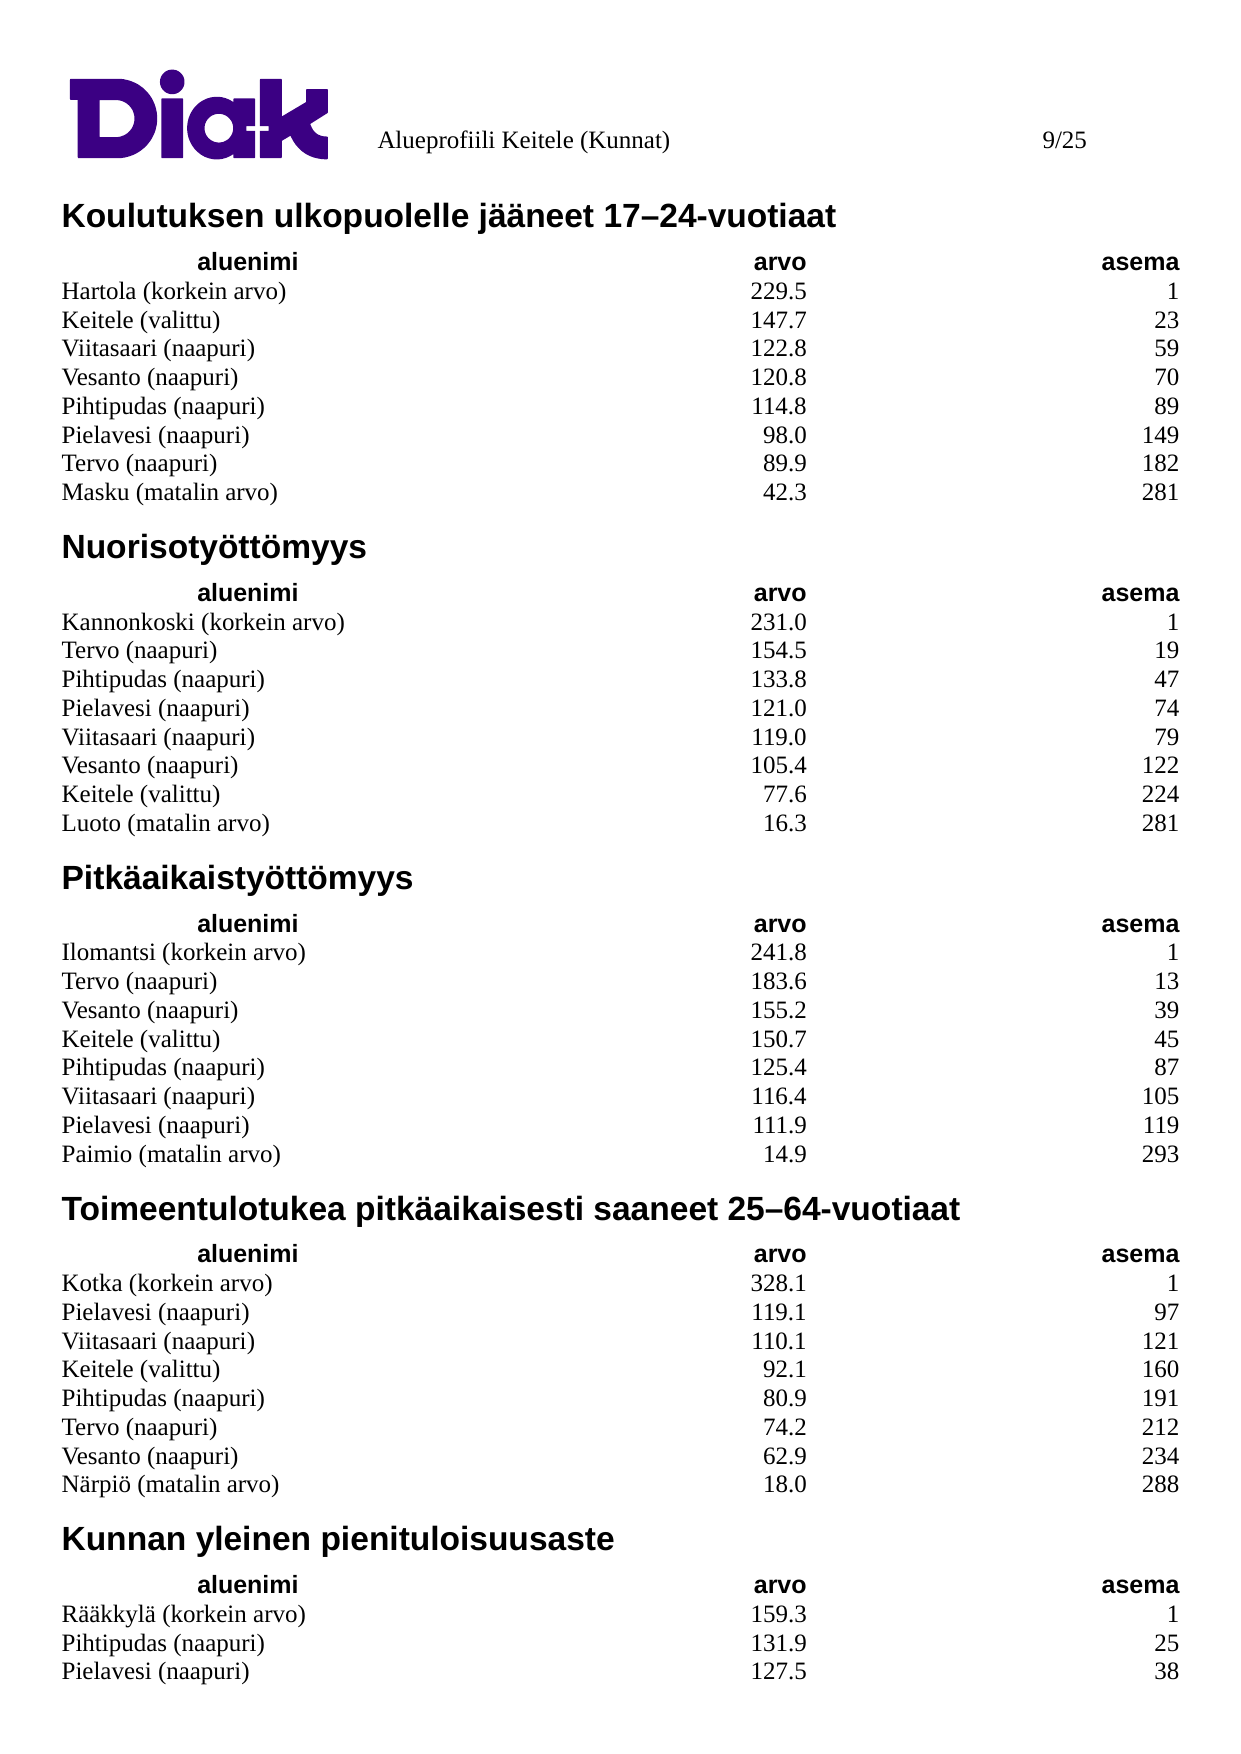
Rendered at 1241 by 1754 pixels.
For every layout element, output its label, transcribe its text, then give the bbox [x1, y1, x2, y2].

table_cell Pielavesi (naapuri) [61, 693, 434, 722]
table_cell Tervo (naapuri) [61, 636, 434, 664]
table_cell Pihtipudas (naapuri) [61, 664, 434, 693]
table_cell 14.9 [434, 1139, 806, 1167]
table_cell Viitasaari (naapuri) [61, 1081, 434, 1110]
table_cell 1 [806, 607, 1179, 636]
table_cell 1 [806, 938, 1179, 966]
table_header aluenimi [61, 247, 434, 276]
table_cell 97 [806, 1297, 1179, 1326]
table_cell 92.1 [434, 1355, 806, 1383]
table_header arvo [434, 909, 806, 937]
table_cell 191 [806, 1383, 1179, 1412]
subtitle Kunnan yleinen pienituloisuusaste [61, 1519, 1179, 1558]
table_cell Närpiö (matalin arvo) [61, 1470, 434, 1498]
table_cell Tervo (naapuri) [61, 1412, 434, 1441]
table_cell 25 [806, 1628, 1179, 1656]
table_cell 234 [806, 1441, 1179, 1469]
table_cell Keitele (valittu) [61, 1024, 434, 1052]
table_cell 119 [806, 1110, 1179, 1139]
table_cell 147.7 [434, 305, 806, 333]
table_header arvo [434, 1240, 806, 1268]
table_cell 241.8 [434, 938, 806, 966]
table_cell 212 [806, 1412, 1179, 1441]
table_cell 111.9 [434, 1110, 806, 1139]
table_cell 39 [806, 995, 1179, 1024]
table_cell Pielavesi (naapuri) [61, 420, 434, 448]
table_cell 160 [806, 1355, 1179, 1383]
table_cell Viitasaari (naapuri) [61, 1326, 434, 1354]
table_cell 154.5 [434, 636, 806, 664]
table_cell 229.5 [434, 276, 806, 305]
table_cell 281 [806, 477, 1179, 506]
table_cell Kotka (korkein arvo) [61, 1268, 434, 1297]
table_cell Viitasaari (naapuri) [61, 722, 434, 751]
table_header arvo [434, 1570, 806, 1599]
table_cell 16.3 [434, 808, 806, 837]
table_cell 121 [806, 1326, 1179, 1354]
table_cell 288 [806, 1470, 1179, 1498]
table_header aluenimi [61, 1570, 434, 1599]
table_header arvo [434, 247, 806, 276]
table_cell 183.6 [434, 966, 806, 995]
table_cell 159.3 [434, 1599, 806, 1628]
table_cell 59 [806, 334, 1179, 362]
table_cell 98.0 [434, 420, 806, 448]
table_cell 80.9 [434, 1383, 806, 1412]
table_cell 120.8 [434, 362, 806, 391]
table_header aluenimi [61, 578, 434, 607]
table_cell 1 [806, 1268, 1179, 1297]
table_header asema [806, 1570, 1179, 1599]
table_cell 328.1 [434, 1268, 806, 1297]
table_cell Pihtipudas (naapuri) [61, 391, 434, 420]
table_cell 116.4 [434, 1081, 806, 1110]
table_cell 131.9 [434, 1628, 806, 1656]
table_cell Viitasaari (naapuri) [61, 334, 434, 362]
table_cell Masku (matalin arvo) [61, 477, 434, 506]
table_cell 87 [806, 1053, 1179, 1081]
table_cell 224 [806, 779, 1179, 808]
table_cell 70 [806, 362, 1179, 391]
table_cell 74.2 [434, 1412, 806, 1441]
table_cell Pielavesi (naapuri) [61, 1110, 434, 1139]
table_cell 77.6 [434, 779, 806, 808]
table_header aluenimi [61, 909, 434, 937]
table_cell 231.0 [434, 607, 806, 636]
table_cell 89.9 [434, 449, 806, 477]
subtitle Toimeentulotukea pitkäaikaisesti saaneet 25–64-vuotiaat [61, 1188, 1179, 1227]
table_cell 110.1 [434, 1326, 806, 1354]
table_cell 1 [806, 1599, 1179, 1628]
subtitle Koulutuksen ulkopuolelle jääneet 17–24-vuotiaat [61, 196, 1179, 235]
table_header asema [806, 578, 1179, 607]
table_cell 122.8 [434, 334, 806, 362]
table_header asema [806, 1240, 1179, 1268]
table_cell 150.7 [434, 1024, 806, 1052]
table_cell 19 [806, 636, 1179, 664]
table_cell 105 [806, 1081, 1179, 1110]
table_cell 89 [806, 391, 1179, 420]
table_cell Ilomantsi (korkein arvo) [61, 938, 434, 966]
table_cell 281 [806, 808, 1179, 837]
table_header asema [806, 909, 1179, 937]
table_cell 1 [806, 276, 1179, 305]
table_cell 155.2 [434, 995, 806, 1024]
table_cell Keitele (valittu) [61, 779, 434, 808]
table_cell 38 [806, 1656, 1179, 1685]
table_header arvo [434, 578, 806, 607]
table_cell 114.8 [434, 391, 806, 420]
table_header aluenimi [61, 1240, 434, 1268]
table_cell 79 [806, 722, 1179, 751]
table_cell 119.0 [434, 722, 806, 751]
table_cell Pihtipudas (naapuri) [61, 1628, 434, 1656]
table_cell Pihtipudas (naapuri) [61, 1383, 434, 1412]
table_cell 74 [806, 693, 1179, 722]
subtitle Pitkäaikaistyöttömyys [61, 858, 1179, 896]
table_cell 182 [806, 449, 1179, 477]
table_header asema [806, 247, 1179, 276]
table_cell Vesanto (naapuri) [61, 362, 434, 391]
table_cell 62.9 [434, 1441, 806, 1469]
table_cell Paimio (matalin arvo) [61, 1139, 434, 1167]
table_cell 293 [806, 1139, 1179, 1167]
table_cell Pielavesi (naapuri) [61, 1297, 434, 1326]
table_cell 45 [806, 1024, 1179, 1052]
table_cell Keitele (valittu) [61, 305, 434, 333]
table_cell Keitele (valittu) [61, 1355, 434, 1383]
table_cell 13 [806, 966, 1179, 995]
table_cell Tervo (naapuri) [61, 966, 434, 995]
table_cell 23 [806, 305, 1179, 333]
subtitle Nuorisotyöttömyys [61, 527, 1179, 566]
table_cell 42.3 [434, 477, 806, 506]
table_cell Pielavesi (naapuri) [61, 1656, 434, 1685]
table_cell Vesanto (naapuri) [61, 1441, 434, 1469]
table_cell 122 [806, 751, 1179, 779]
table_cell Tervo (naapuri) [61, 449, 434, 477]
table_cell 133.8 [434, 664, 806, 693]
table_cell Kannonkoski (korkein arvo) [61, 607, 434, 636]
table_cell 105.4 [434, 751, 806, 779]
table_cell 119.1 [434, 1297, 806, 1326]
table_cell 18.0 [434, 1470, 806, 1498]
table_cell 47 [806, 664, 1179, 693]
table_cell Vesanto (naapuri) [61, 995, 434, 1024]
table_cell 121.0 [434, 693, 806, 722]
table_cell 125.4 [434, 1053, 806, 1081]
table_cell Luoto (matalin arvo) [61, 808, 434, 837]
table_cell 127.5 [434, 1656, 806, 1685]
table_cell Pihtipudas (naapuri) [61, 1053, 434, 1081]
table_cell Rääkkylä (korkein arvo) [61, 1599, 434, 1628]
table_cell Hartola (korkein arvo) [61, 276, 434, 305]
table_cell Vesanto (naapuri) [61, 751, 434, 779]
table_cell 149 [806, 420, 1179, 448]
